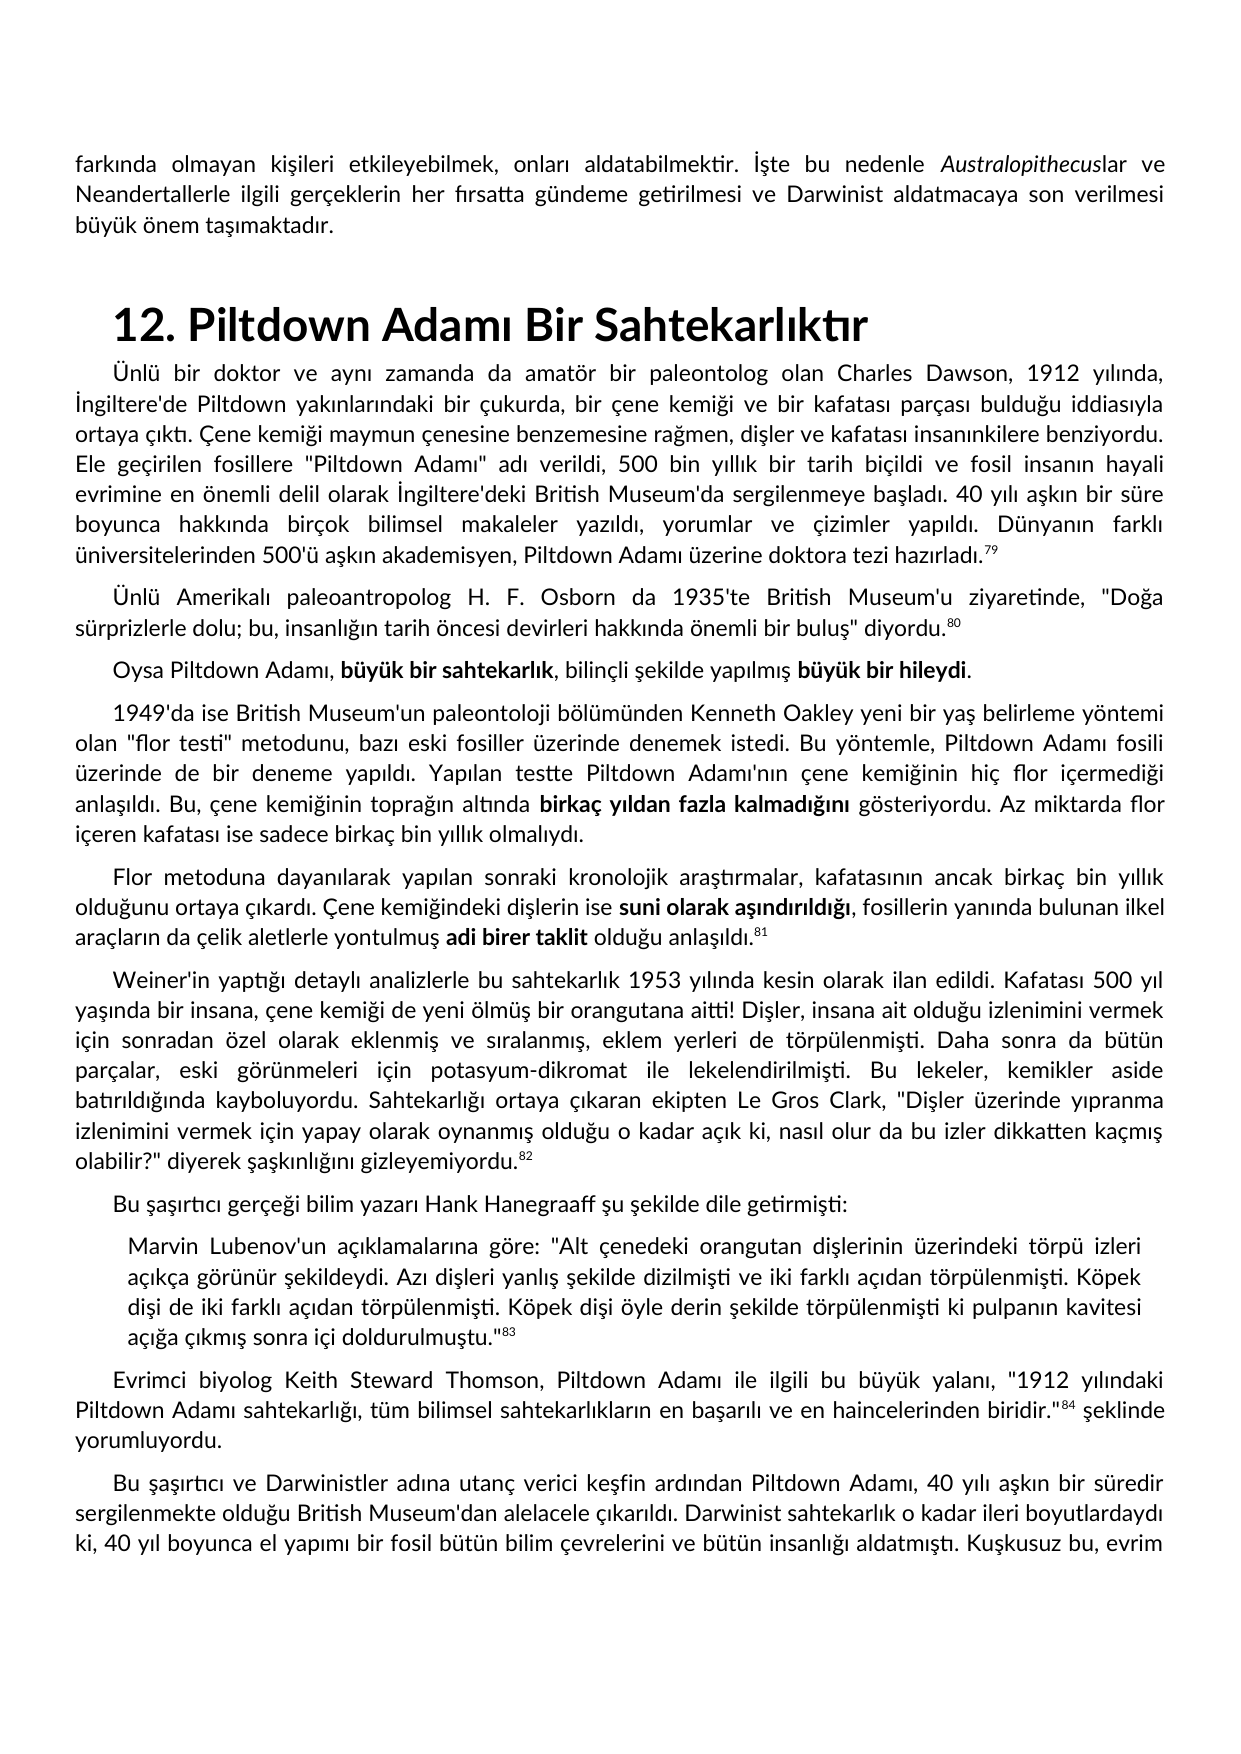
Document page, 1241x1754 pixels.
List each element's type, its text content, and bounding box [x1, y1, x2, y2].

text 1949'da ise British Museum'un paleontoloji bölümünden Kenneth Oakley yeni bir yaş belirleme yöntemi olan "flor testi" metodunu, bazı eski fosiller üzerinde denemek istedi. Bu yöntemle, Piltdown Adamı fosili üzerinde de bir deneme yapıldı. Yapılan testte Piltdown Adamı'nın çene kemiğinin hiç flor içermediği anlaşıldı. Bu, çene kemiğinin toprağın altında birkaç yıldan fazla kalmadığını gösteriyordu. Az miktarda flor içeren kafatası ise sadece birkaç bin yıllık olmalıydı. [75, 699, 1165, 847]
text Evrimci biyolog Keith Steward Thomson, Piltdown Adamı ile ilgili bu büyük yalanı, "1912 yılındaki Piltdown Adamı sahtekarlığı, tüm bilimsel sahtekarlıkların en başarılı ve en haincelerinden biridir."84 şeklinde yorumluyordu. [75, 1365, 1165, 1453]
text farkında olmayan kişileri etkileyebilmek, onları aldatabilmektir. İşte bu nedenle Australopithecuslar ve Neandertallerle ilgili gerçeklerin her fırsatta gündeme getirilmesi ve Darwinist aldatmacaya son verilmesi büyük önem taşımaktadır. [75, 150, 1165, 238]
text Flor metoduna dayanılarak yapılan sonraki kronolojik araştırmalar, kafatasının ancak birkaç bin yıllık olduğunu ortaya çıkardı. Çene kemiğindeki dişlerin ise suni olarak aşındırıldığı, fosillerin yanında bulunan ilkel araçların da çelik aletlerle yontulmuş adi birer taklit olduğu anlaşıldı.81 [75, 862, 1165, 950]
text Oysa Piltdown Adamı, büyük bir sahtekarlık, bilinçli şekilde yapılmış büyük bir hileydi. [75, 656, 1165, 683]
text Ünlü Amerikalı paleoantropolog H. F. Osborn da 1935'te British Museum'u ziyaretinde, "Doğa sürprizlerle dolu; bu, insanlığın tarih öncesi devirleri hakkında önemli bir buluş" diyordu.80 [75, 583, 1165, 641]
text Weiner'in yaptığı detaylı analizlerle bu sahtekarlık 1953 yılında kesin olarak ilan edildi. Kafatası 500 yıl yaşında bir insana, çene kemiği de yeni ölmüş bir orangutana aitti! Dişler, insana ait olduğu izlenimini vermek için sonradan özel olarak eklenmiş ve sıralanmış, eklem yerleri de törpülenmişti. Daha sonra da bütün parçalar, eski görünmeleri için potasyum-dikromat ile lekelendirilmişti. Bu lekeler, kemikler aside batırıldığında kayboluyordu. Sahtekarlığı ortaya çıkaran ekipten Le Gros Clark, "Dişler üzerinde yıpranma izlenimini vermek için yapay olarak oynanmış olduğu o kadar açık ki, nasıl olur da bu izler dikkatten kaçmış olabilir?" diyerek şaşkınlığını gizleyemiyordu.82 [75, 965, 1165, 1174]
subtitle 12. Piltdown Adamı Bir Sahtekarlıktır [112, 296, 1165, 351]
text Ünlü bir doktor ve aynı zamanda da amatör bir paleontolog olan Charles Dawson, 1912 yılında, İngiltere'de Piltdown yakınlarındaki bir çukurda, bir çene kemiği ve bir kafatası parçası bulduğu iddiasıyla ortaya çıktı. Çene kemiği maymun çenesine benzemesine rağmen, dişler ve kafatası insanınkilere benziyordu. Ele geçirilen fosillere "Piltdown Adamı" adı verildi, 500 bin yıllık bir tarih biçildi ve fosil insanın hayali evrimine en önemli delil olarak İngiltere'deki British Museum'da sergilenmeye başladı. 40 yılı aşkın bir süre boyunca hakkında birçok bilimsel makaleler yazıldı, yorumlar ve çizimler yapıldı. Dünyanın farklı üniversitelerinden 500'ü aşkın akademisyen, Piltdown Adamı üzerine doktora tezi hazırladı.79 [75, 359, 1165, 568]
text Marvin Lubenov'un açıklamalarına göre: "Alt çenedeki orangutan dişlerinin üzerindeki törpü izleri açıkça görünür şekildeydi. Azı dişleri yanlış şekilde dizilmişti ve iki farklı açıdan törpülenmişti. Köpek dişi de iki farklı açıdan törpülenmişti. Köpek dişi öyle derin şekilde törpülenmişti ki pulpanın kavitesi açığa çıkmış sonra içi doldurulmuştu."83 [127, 1232, 1143, 1350]
text Bu şaşırtıcı gerçeği bilim yazarı Hank Hanegraaff şu şekilde dile getirmişti: [75, 1189, 1165, 1217]
text Bu şaşırtıcı ve Darwinistler adına utanç verici keşfin ardından Piltdown Adamı, 40 yılı aşkın bir süredir sergilenmekte olduğu British Museum'dan alelacele çıkarıldı. Darwinist sahtekarlık o kadar ileri boyutlardaydı ki, 40 yıl boyunca el yapımı bir fosil bütün bilim çevrelerini ve bütün insanlığı aldatmıştı. Kuşkusuz bu, evrim [75, 1468, 1165, 1556]
